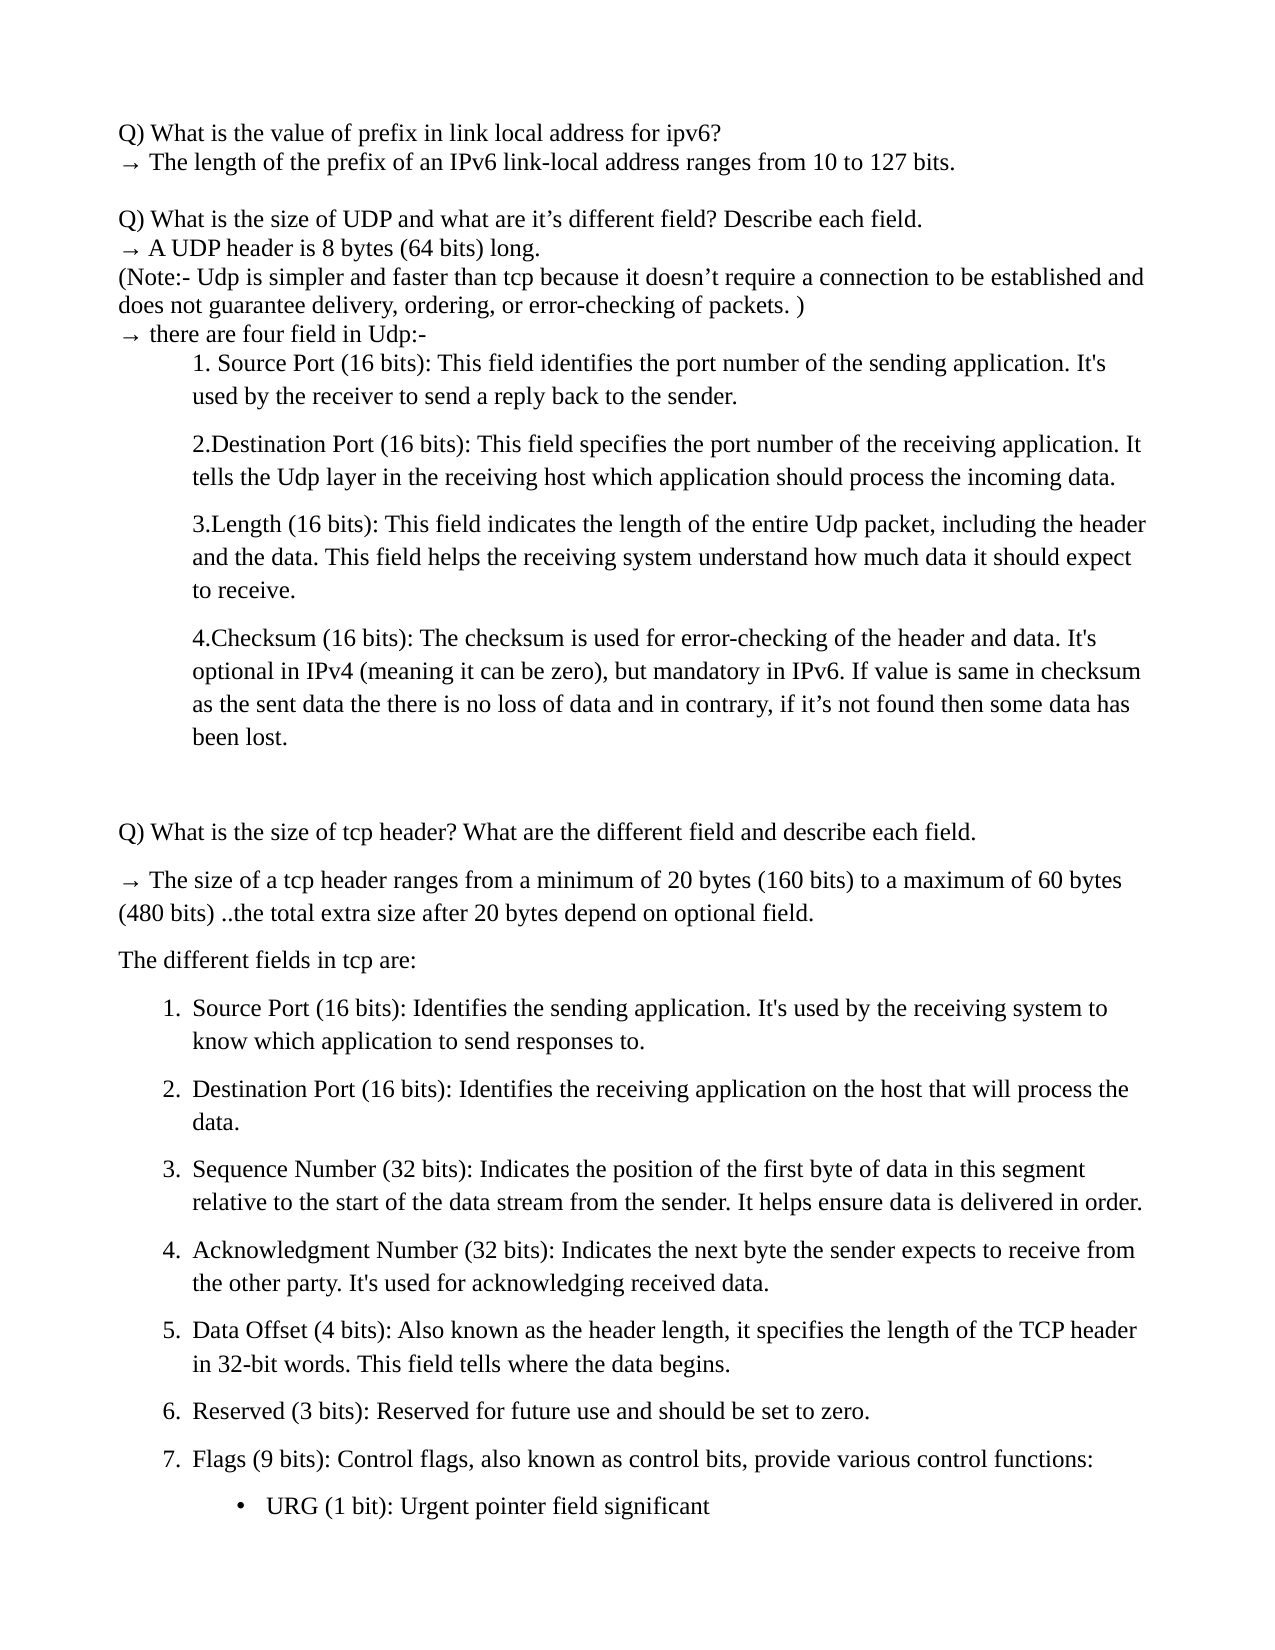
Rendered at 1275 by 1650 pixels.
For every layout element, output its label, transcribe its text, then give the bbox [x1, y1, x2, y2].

text → The size of a tcp header ranges from a minimum of 20 bytes (160 bits) to a maximum of 60 bytes (480 bits) ..the total extra size after 20 bytes depend on optional field. [118, 865, 1157, 927]
text Q) What is the size of UDP and what are it’s different field? Describe each field. [118, 204, 1157, 233]
text Q) What is the value of prefix in link local address for ipv6? [118, 118, 1157, 147]
list 4.Checksum (16 bits): The checksum is used for error-checking of the header and data. It's optional in IPv4 (meaning it can be zero), but mandatory in IPv6. If value is same in checksum as the sent data the there is no loss of data and in contrary, if it’s not found then some data has been lost. [162, 623, 1157, 751]
list Source Port (16 bits): Identifies the sending application. It's used by the receiving system to know which application to send responses to. [162, 993, 1157, 1055]
text 1. Source Port (16 bits): This field identifies the port number of the sending application. It's used by the receiver to send a reply back to the sender. [118, 348, 1157, 410]
text Q) What is the size of tcp header? What are the different field and describe each field. [118, 817, 1157, 846]
list 2.Destination Port (16 bits): This field specifies the port number of the receiving application. It tells the Udp layer in the receiving host which application should process the incoming data. [162, 429, 1157, 491]
text → A UDP header is 8 bytes (64 bits) long. [118, 233, 1157, 262]
text (Note:- Udp is simpler and faster than tcp because it doesn’t require a connection to be established and does not guarantee delivery, ordering, or error-checking of packets. ) [118, 262, 1157, 319]
list Acknowledgment Number (32 bits): Indicates the next byte the sender expects to receive from the other party. It's used for acknowledging received data. [162, 1235, 1157, 1297]
list Data Offset (4 bits): Also known as the header length, it specifies the length of the TCP header in 32-bit words. This field tells where the data begins. [162, 1316, 1157, 1377]
list Sequence Number (32 bits): Indicates the position of the first byte of data in this segment relative to the start of the data stream from the sender. It helps ensure data is delivered in order. [162, 1154, 1157, 1216]
list 3.Length (16 bits): This field indicates the length of the entire Udp packet, including the header and the data. This field helps the receiving system understand how much data it should expect to receive. [162, 509, 1157, 604]
list Reserved (3 bits): Reserved for future use and should be set to zero. [162, 1396, 1157, 1425]
text → The length of the prefix of an IPv6 link-local address ranges from 10 to 127 bits. [118, 147, 1157, 176]
text → there are four field in Udp:- [118, 319, 1157, 348]
list Flags (9 bits): Control flags, also known as control bits, provide various control functions: [162, 1444, 1157, 1473]
list Destination Port (16 bits): Identifies the receiving application on the host that will process the data. [162, 1074, 1157, 1136]
list URG (1 bit): Urgent pointer field significant [236, 1491, 1157, 1520]
text The different fields in tcp are: [118, 946, 1157, 974]
